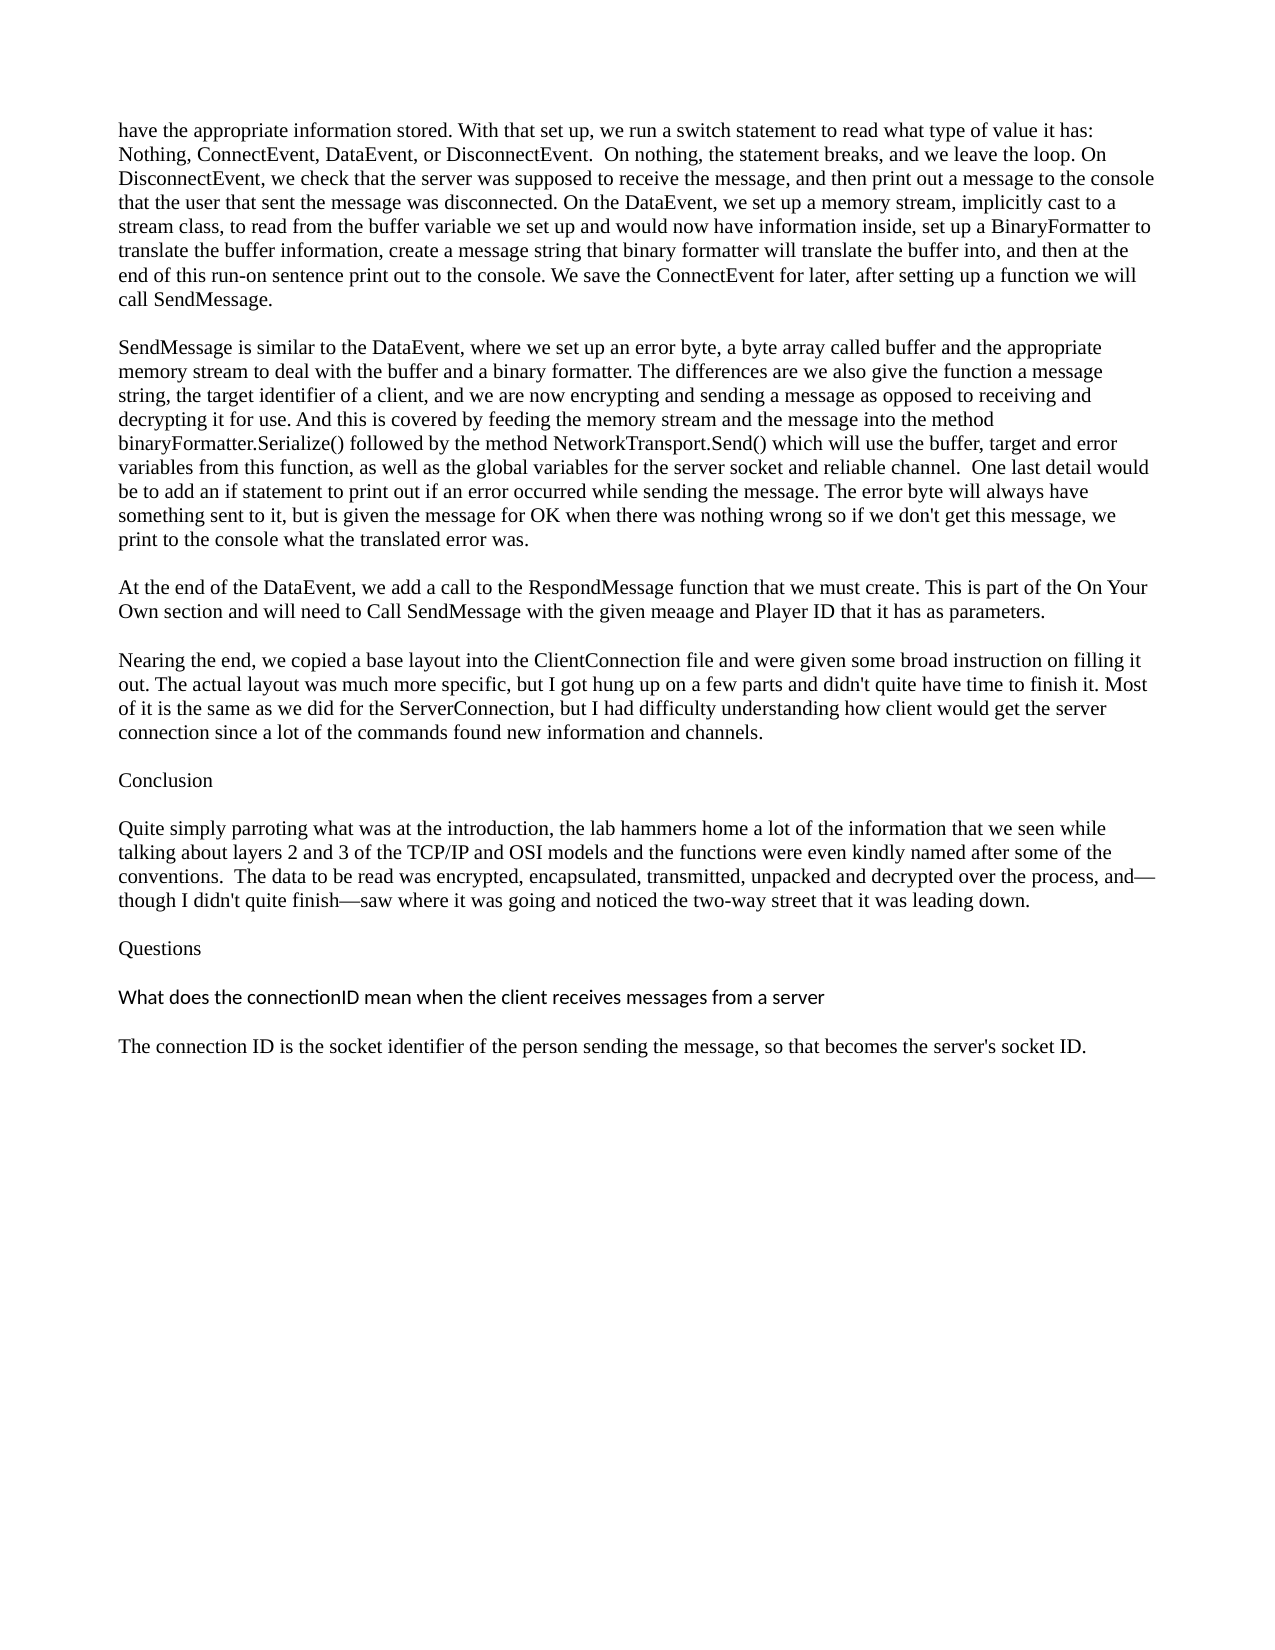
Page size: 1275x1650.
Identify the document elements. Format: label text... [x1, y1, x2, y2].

text At the end of the DataEvent, we add a call to the RespondMessage function that we must create. This is part of the On Your Own section and will need to Call SendMessage with the given meaage and Player ID that it has as parameters. [118, 575, 1157, 623]
text What does the connectionID mean when the client receives messages from a server [118, 984, 1157, 1010]
text Questions [118, 936, 1157, 960]
text The connection ID is the socket identifier of the person sending the message, so that becomes the server's socket ID. [118, 1034, 1157, 1058]
text SendMessage is similar to the DataEvent, where we set up an error byte, a byte array called buffer and the appropriate memory stream to deal with the buffer and a binary formatter. The differences are we also give the function a message string, the target identifier of a client, and we are now encrypting and sending a message as opposed to receiving and decrypting it for use. And this is covered by feeding the memory stream and the message into the method binaryFormatter.Serialize() followed by the method NetworkTransport.Send() which will use the buffer, target and error variables from this function, as well as the global variables for the server socket and reliable channel. One last detail would be to add an if statement to print out if an error occurred while sending the message. The error byte will always have something sent to it, but is given the message for OK when there was nothing wrong so if we don't get this message, we print to the console what the translated error was. [118, 335, 1157, 551]
text Conclusion [118, 768, 1157, 792]
text Quite simply parroting what was at the introduction, the lab hammers home a lot of the information that we seen while talking about layers 2 and 3 of the TCP/IP and OSI models and the functions were even kindly named after some of the conventions. The data to be read was encrypted, encapsulated, transmitted, unpacked and decrypted over the process, and—though I didn't quite finish—saw where it was going and noticed the two-way street that it was leading down. [118, 816, 1157, 912]
text Nearing the end, we copied a base layout into the ClientConnection file and were given some broad instruction on filling it out. The actual layout was much more specific, but I got hung up on a few parts and didn't quite have time to finish it. Most of it is the same as we did for the ServerConnection, but I had difficulty understanding how client would get the server connection since a lot of the commands found new information and channels. [118, 647, 1157, 744]
text have the appropriate information stored. With that set up, we run a switch statement to read what type of value it has: Nothing, ConnectEvent, DataEvent, or DisconnectEvent. On nothing, the statement breaks, and we leave the loop. On DisconnectEvent, we check that the server was supposed to receive the message, and then print out a message to the console that the user that sent the message was disconnected. On the DataEvent, we set up a memory stream, implicitly cast to a stream class, to read from the buffer variable we set up and would now have information inside, set up a BinaryFormatter to translate the buffer information, create a message string that binary formatter will translate the buffer into, and then at the end of this run-on sentence print out to the console. We save the ConnectEvent for later, after setting up a function we will call SendMessage. [118, 118, 1157, 311]
